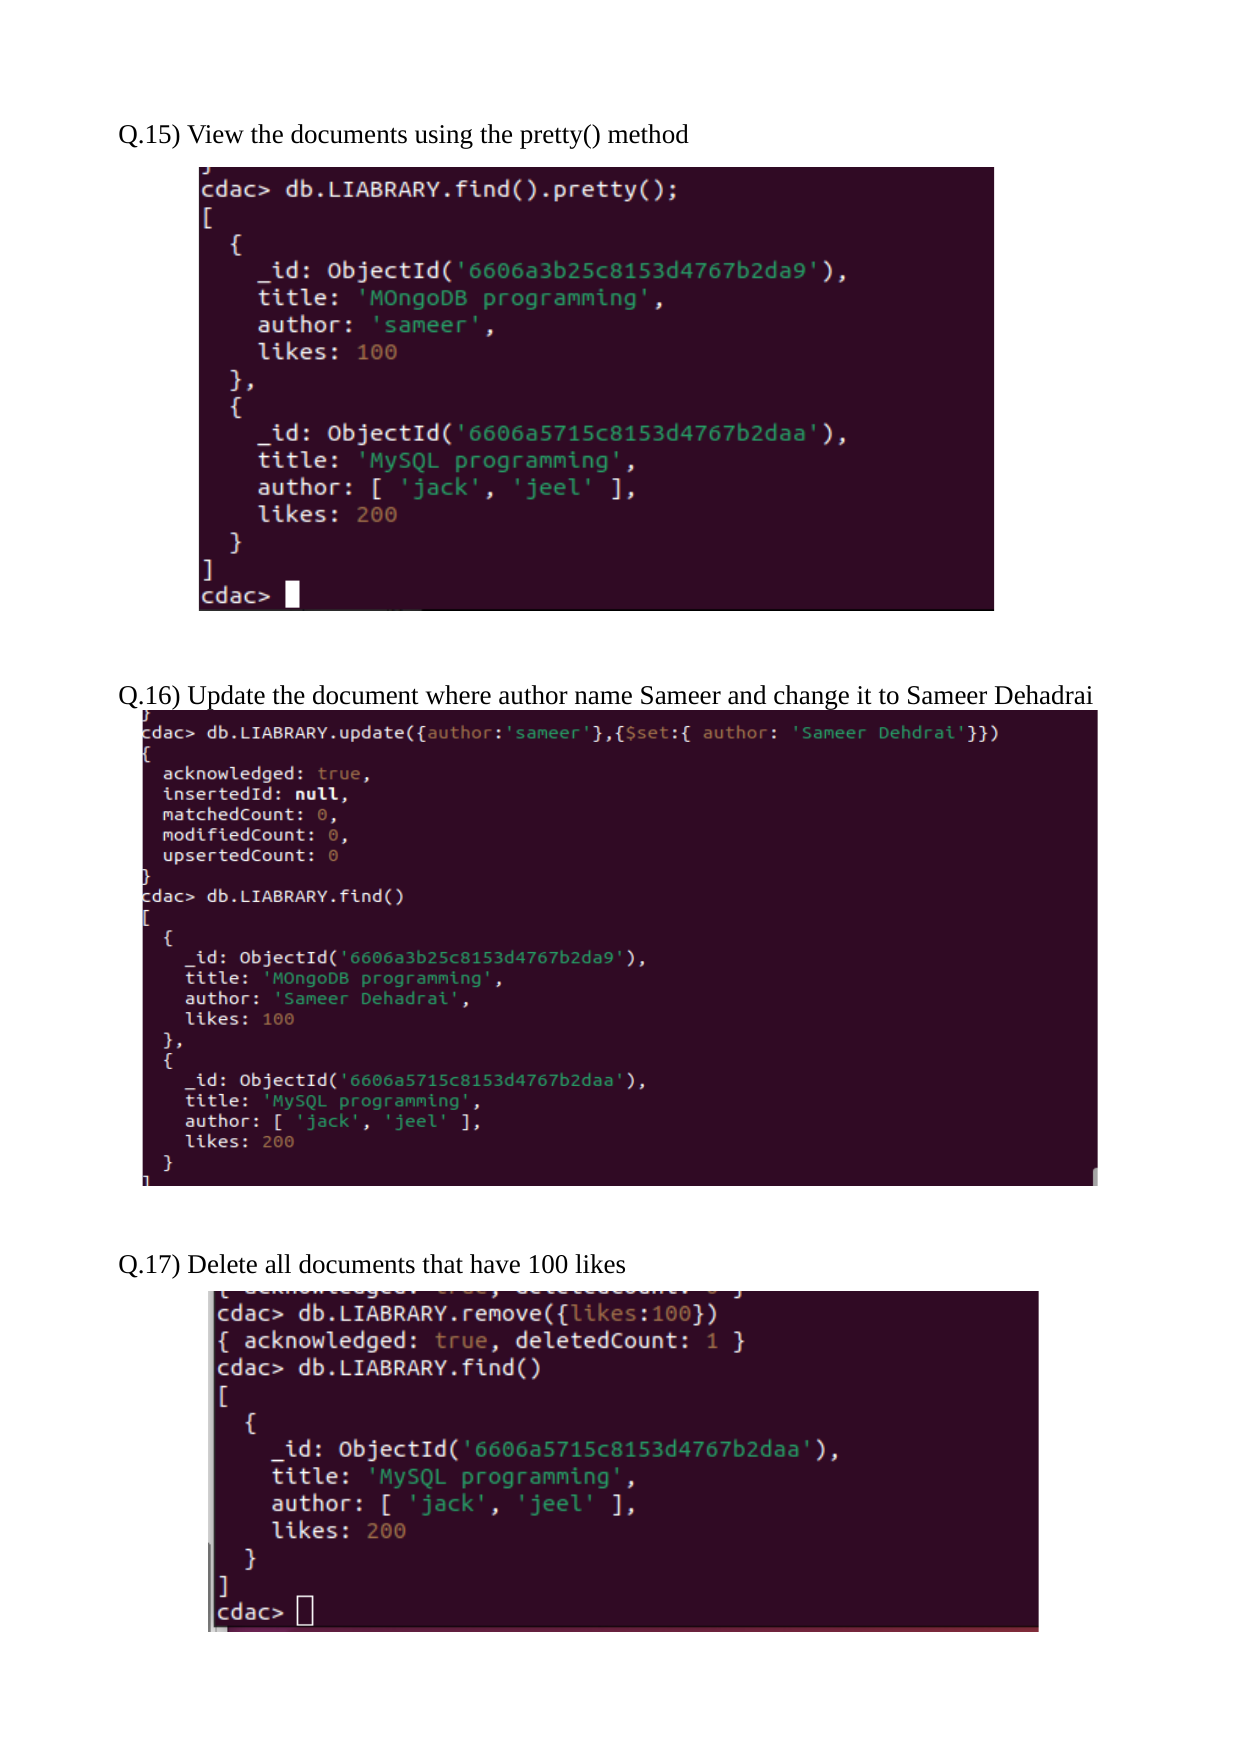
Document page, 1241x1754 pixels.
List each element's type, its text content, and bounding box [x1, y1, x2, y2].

text Q.16) Update the document where author name Sameer and change it to Sameer Dehadrai [118, 679, 1122, 710]
picture [198, 167, 995, 611]
text Q.17) Delete all documents that have 100 likes [118, 1248, 1122, 1279]
picture [208, 1291, 1039, 1632]
text Q.15) View the documents using the pretty() method [118, 118, 1122, 149]
picture [142, 710, 1098, 1186]
